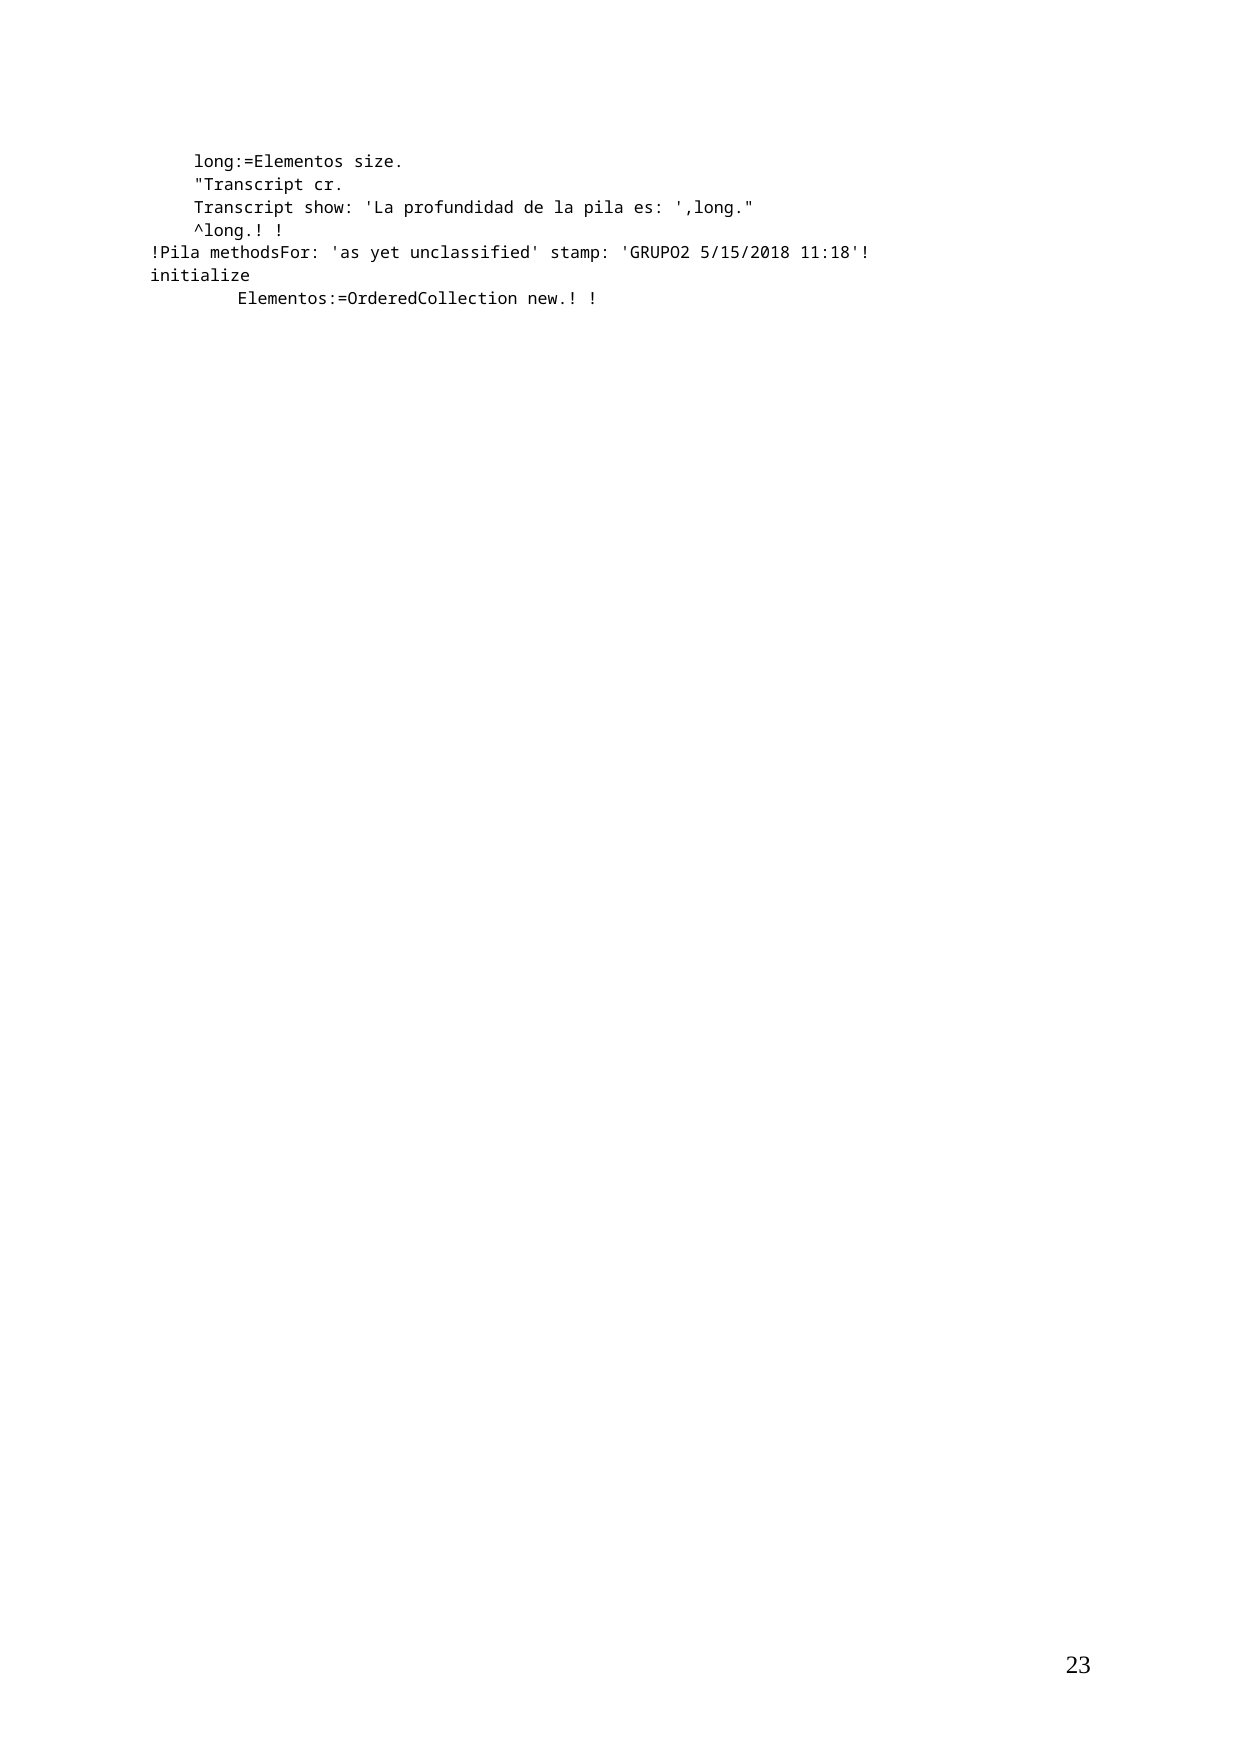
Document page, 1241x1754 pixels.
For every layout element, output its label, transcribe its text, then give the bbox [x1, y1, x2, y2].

text ^long.! ! [150, 218, 1149, 241]
text Transcript show: 'La profundidad de la pila es: ',long." [150, 195, 1149, 218]
text Elementos:=OrderedCollection new.! ! [150, 286, 1149, 309]
text long:=Elementos size. [150, 150, 1149, 173]
text "Transcript cr. [150, 173, 1149, 195]
text initialize [150, 263, 1149, 286]
text !Pila methodsFor: 'as yet unclassified' stamp: 'GRUPO2 5/15/2018 11:18'! [150, 241, 1149, 263]
